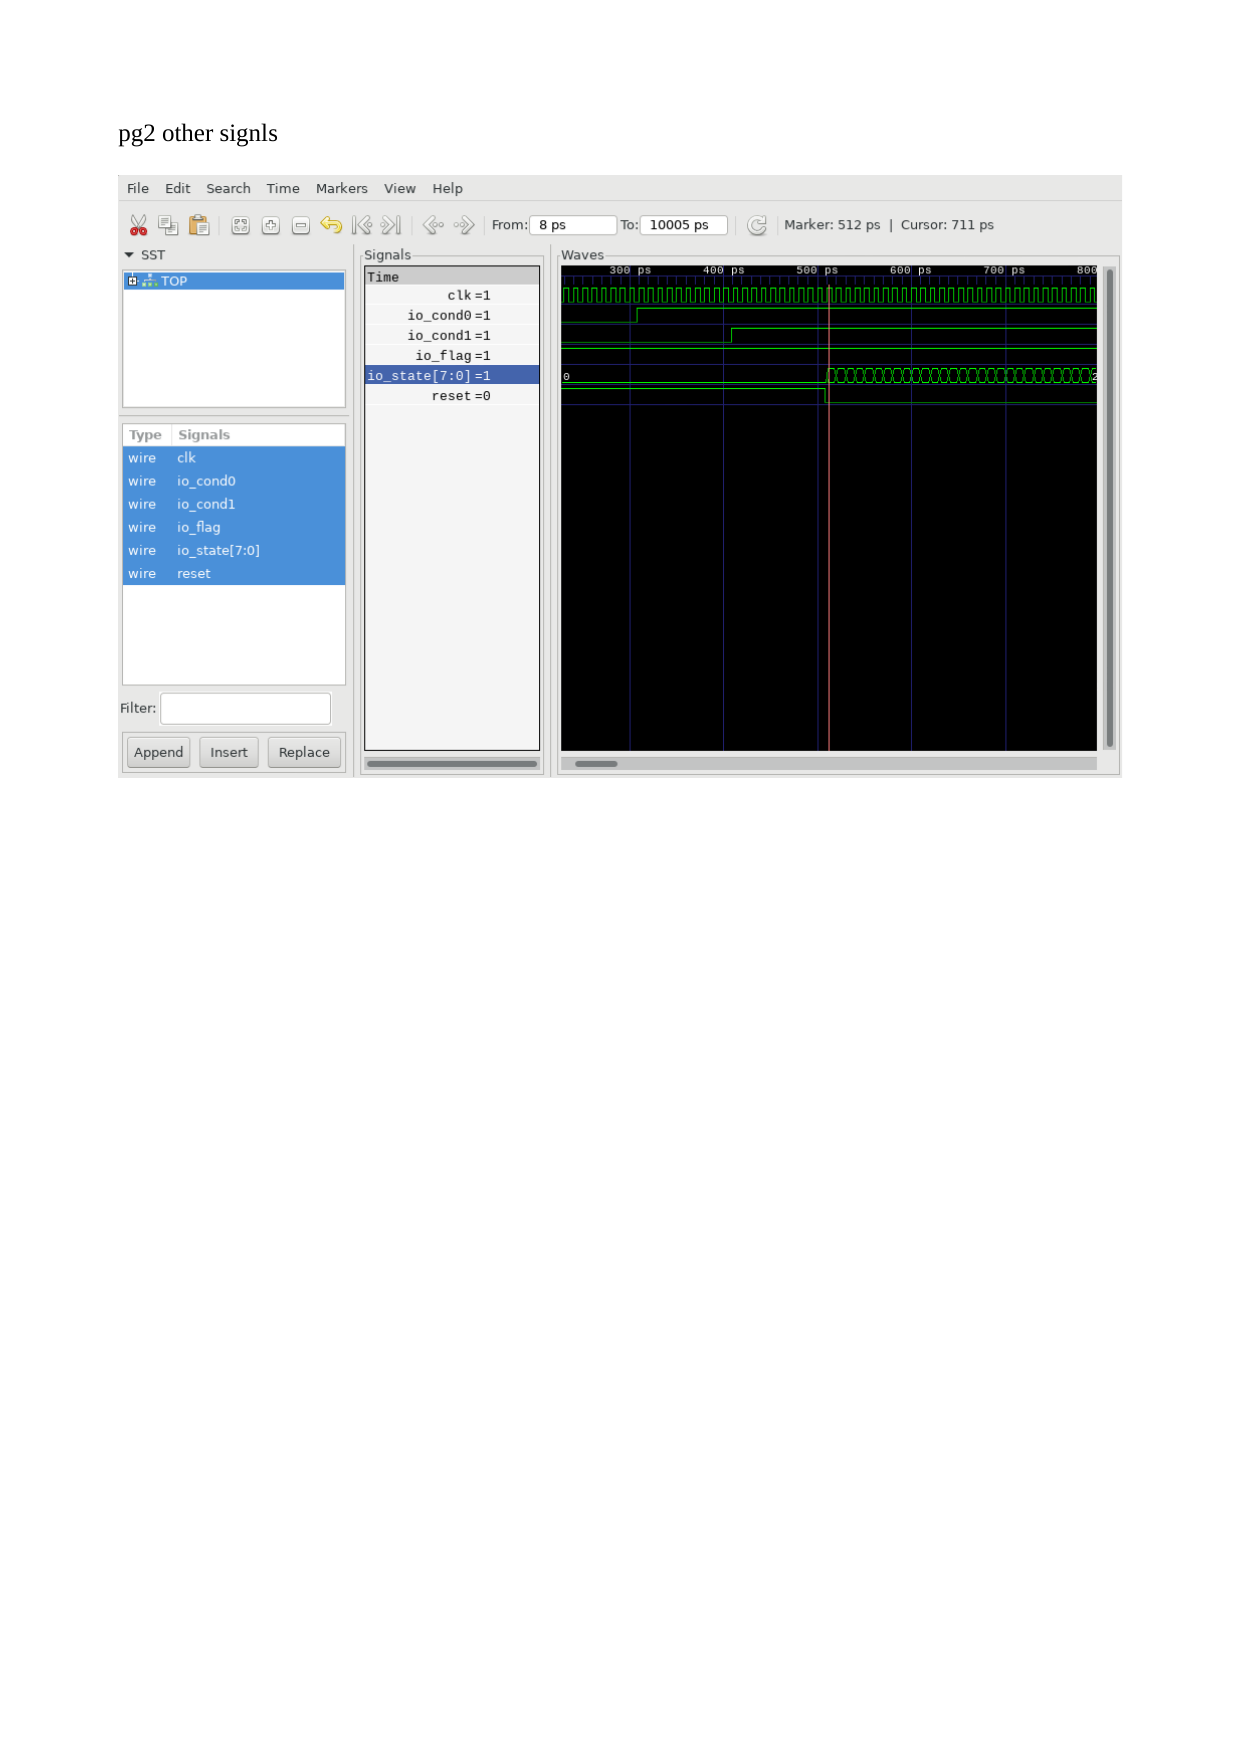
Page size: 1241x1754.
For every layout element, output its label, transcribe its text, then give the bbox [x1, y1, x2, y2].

text pg2 other signls [118, 118, 1122, 147]
picture [118, 175, 1123, 778]
